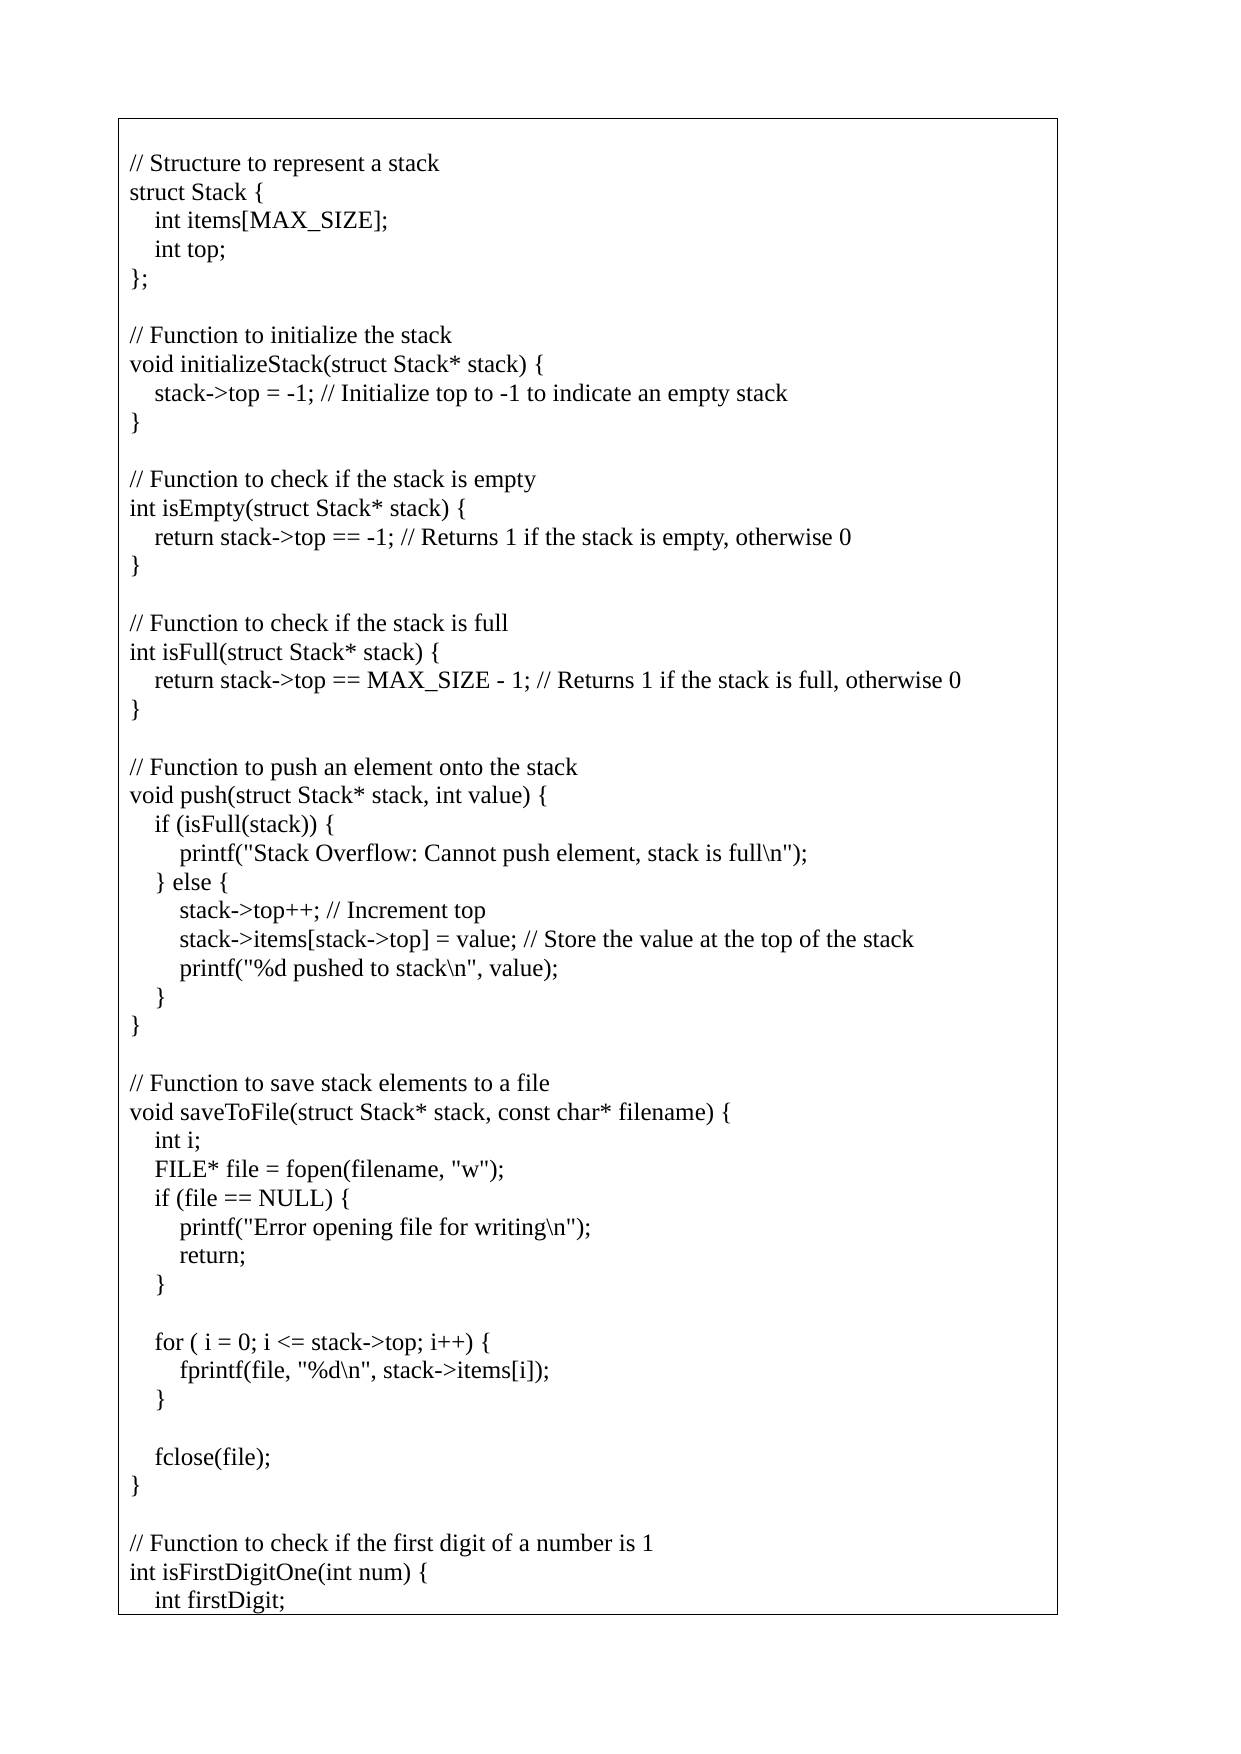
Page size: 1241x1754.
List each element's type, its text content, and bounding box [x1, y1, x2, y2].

table_cell // Structure to represent a stack struct Stack { int items[MAX_SIZE]; int top; }; // Function to initialize the stack void initializeStack(struct Stack* stack) { stack->top = -1; // Initialize top to -1 to indicate an empty stack } // Function to check if the stack is empty int isEmpty(struct Stack* stack) { return stack->top == -1; // Returns 1 if the stack is empty, otherwise 0 } // Function to check if the stack is full int isFull(struct Stack* stack) { return stack->top == MAX_SIZE - 1; // Returns 1 if the stack is full, otherwise 0 } // Function to push an element onto the stack void push(struct Stack* stack, int value) { if (isFull(stack)) { printf("Stack Overflow: Cannot push element, stack is full\n"); } else { stack->top++; // Increment top stack->items[stack->top] = value; // Store the value at the top of the stack printf("%d pushed to stack\n", value); } } // Function to save stack elements to a file void saveToFile(struct Stack* stack, const char* filename) { int i; FILE* file = fopen(filename, "w"); if (file == NULL) { printf("Error opening file for writing\n"); return; } for ( i = 0; i <= stack->top; i++) { fprintf(file, "%d\n", stack->items[i]); } fclose(file); } // Function to check if the first digit of a number is 1 int isFirstDigitOne(int num) { int firstDigit; [119, 119, 1057, 1614]
